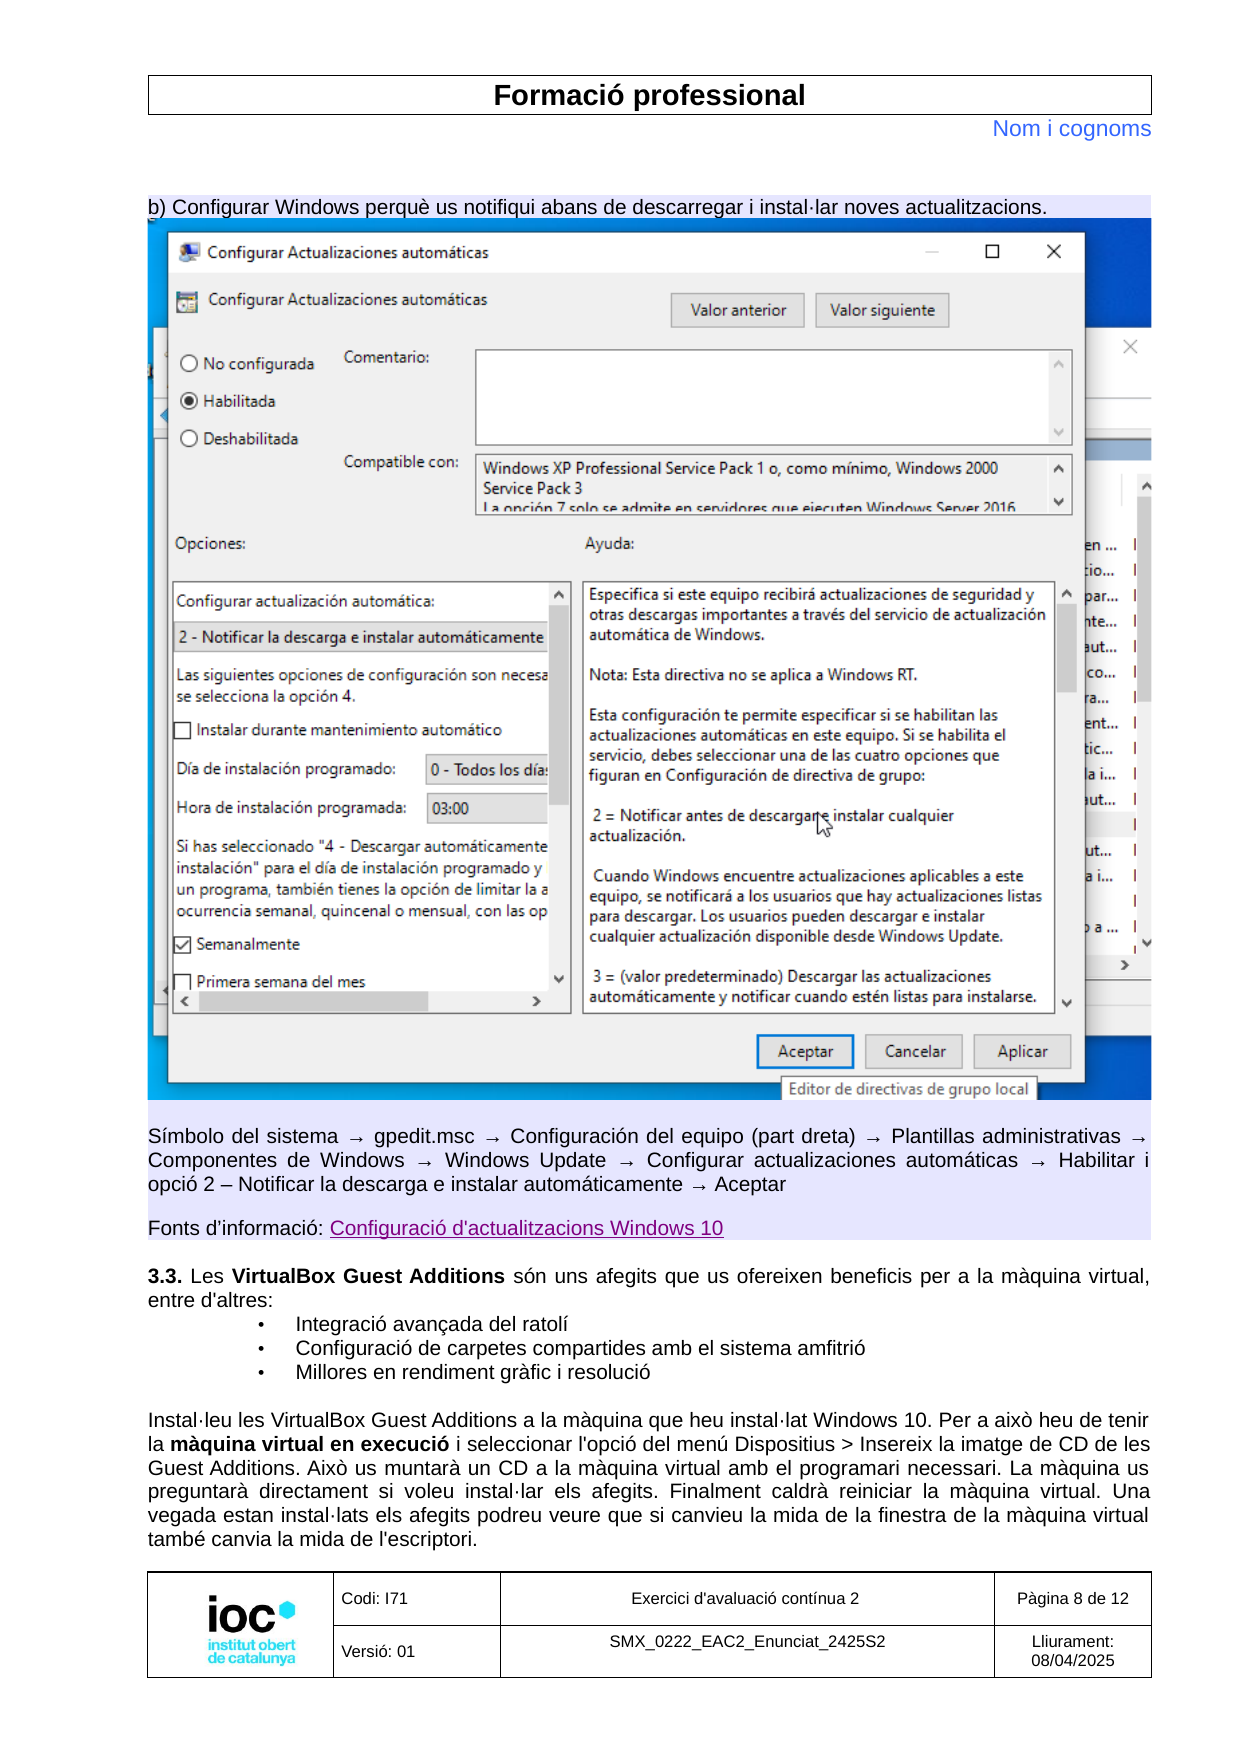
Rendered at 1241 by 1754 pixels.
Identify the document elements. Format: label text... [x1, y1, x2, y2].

list Configuració de carpetes compartides amb el sistema amfitrió [258, 1336, 1151, 1359]
list Integració avançada del ratolí [258, 1312, 1151, 1336]
picture [147, 218, 1152, 1100]
list Millores en rendiment gràfic i resolució [258, 1359, 1151, 1383]
text Símbolo del sistema → gpedit.msc → Configuración del equipo (part dreta) → Plantillas administrativas → Componentes de Windows → Windows Update → Configurar actualizaciones automáticas → Habilitar i opció 2 – Notificar la descarga e instalar automáticamente → Aceptar [148, 1123, 1151, 1195]
text 3.3. Les VirtualBox Guest Additions són uns afegits que us ofereixen beneficis per a la màquina virtual, entre d'altres: [148, 1264, 1151, 1312]
text Fonts d’informació: Configuració d'actualitzacions Windows 10 [148, 1216, 1151, 1240]
picture [195, 1581, 309, 1677]
list Instal·leu les VirtualBox Guest Additions a la màquina que heu instal·lat Windows 10. Per a això heu de tenir la màquina virtual en execució i seleccionar l'opció del menú Dispositius > Insereix la imatge de CD de les Guest Additions. Això us muntarà un CD a la màquina virtual amb el programari necessari. La màquina us preguntarà directament si voleu instal·lar els afegits. Finalment caldrà reiniciar la màquina virtual. Una vegada estan instal·lats els afegits podreu veure que si canvieu la mida de la finestra de la màquina virtual també canvia la mida de l'escriptori. [110, 1407, 1151, 1551]
text b) Configurar Windows perquè us notifiqui abans de descarregar i instal·lar noves actualitzacions. [148, 195, 1151, 218]
